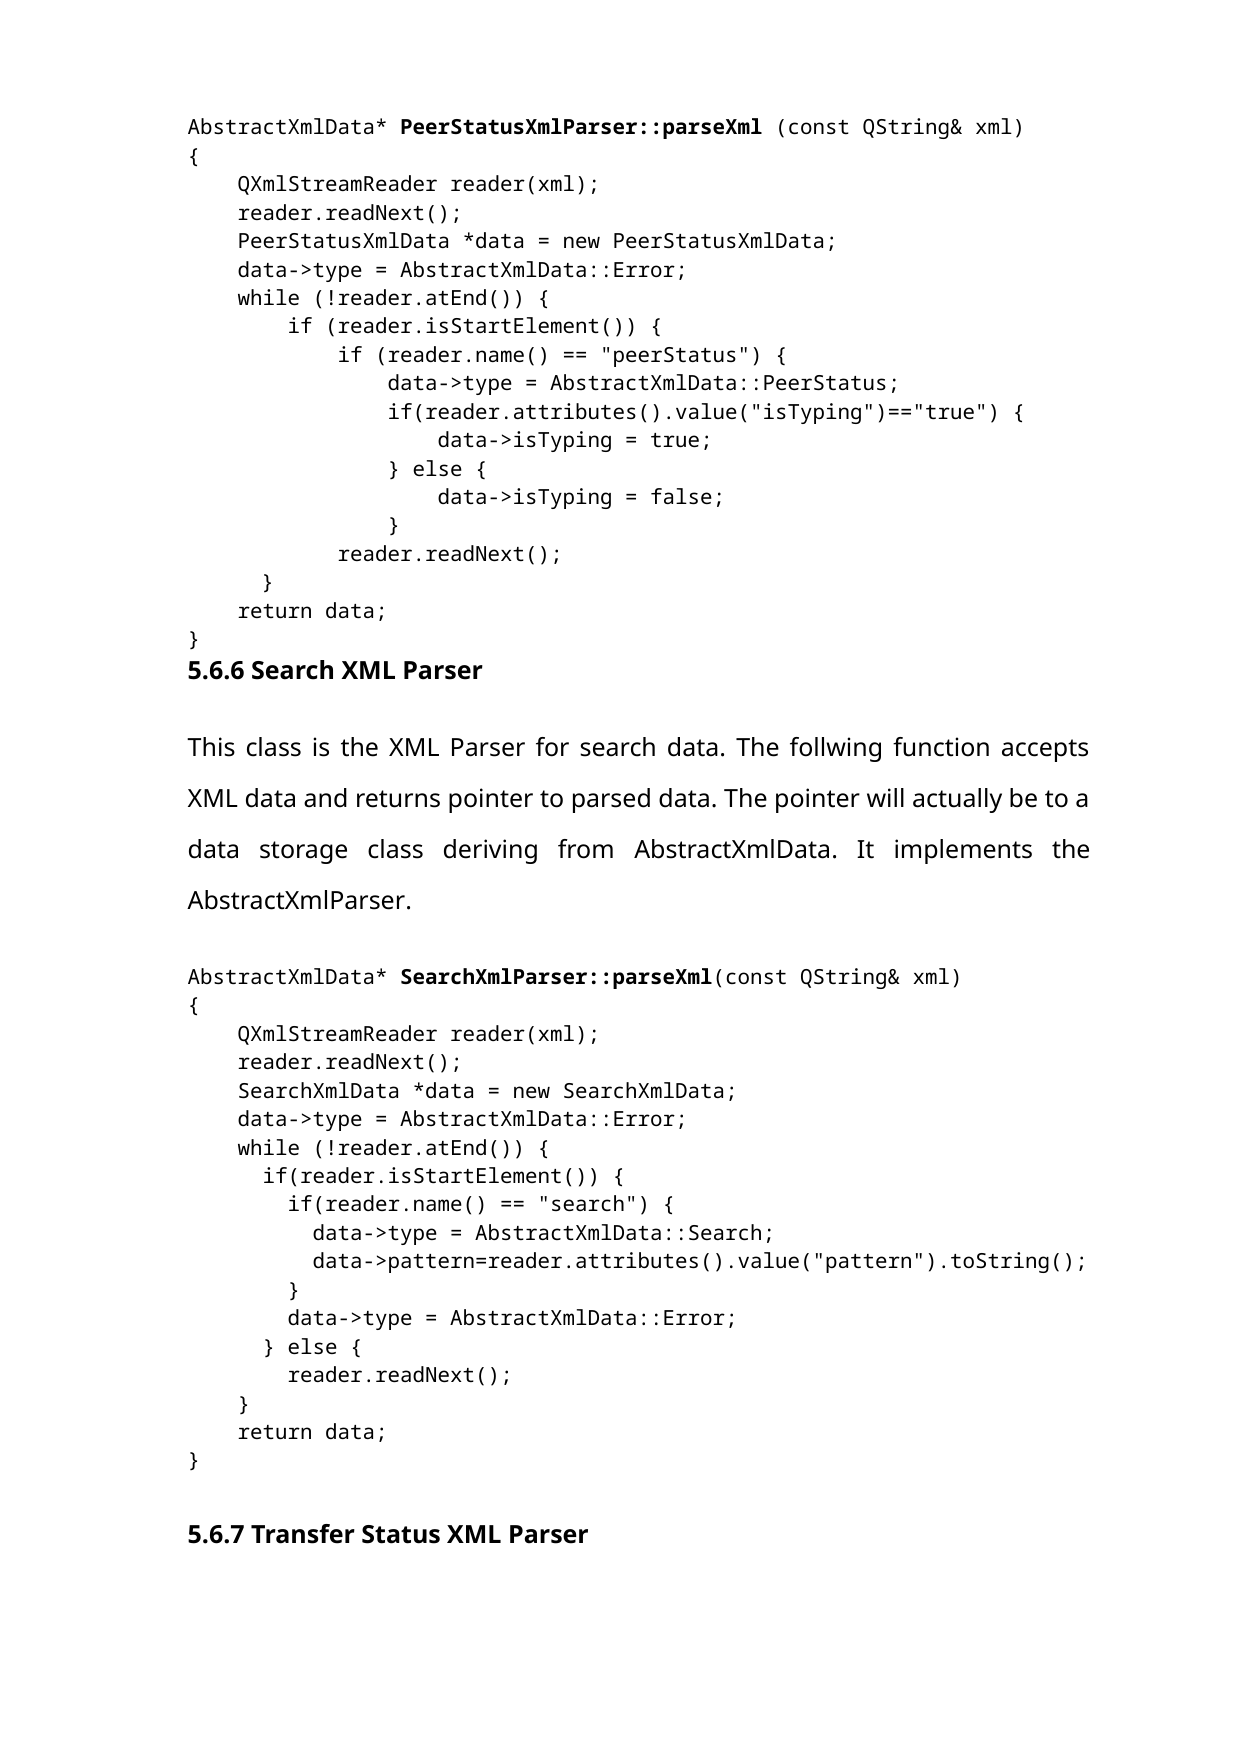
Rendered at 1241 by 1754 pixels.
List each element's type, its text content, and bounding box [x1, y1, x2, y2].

text while (!reader.atEnd()) { [187, 283, 1091, 312]
text return data; [187, 1417, 1091, 1446]
text data->type = AbstractXmlData::Search; [187, 1218, 1091, 1246]
text QXmlStreamReader reader(xml); [187, 169, 1091, 198]
text } [187, 1389, 1091, 1417]
text { [187, 141, 1091, 169]
text } else { [187, 454, 1091, 482]
text 5.6.6 Search XML Parser [187, 653, 1091, 687]
text } [187, 624, 1091, 653]
text if(reader.attributes().value("isTyping")=="true") { [187, 397, 1091, 425]
text data->pattern=reader.attributes().value("pattern").toString(); [187, 1246, 1091, 1275]
text } [187, 511, 1091, 539]
text data->type = AbstractXmlData::Error; [187, 255, 1091, 283]
text if(reader.name() == "search") { [187, 1189, 1091, 1218]
text if (reader.isStartElement()) { [187, 312, 1091, 340]
text data->type = AbstractXmlData::PeerStatus; [187, 368, 1091, 397]
text This class is the XML Parser for search data. The follwing function accepts XML data and returns pointer to parsed data. The pointer will actually be to a data storage class deriving from AbstractXmlData. It implements the AbstractXmlParser. [187, 729, 1091, 917]
text } else { [187, 1332, 1091, 1360]
text reader.readNext(); [187, 539, 1091, 567]
text reader.readNext(); [187, 1360, 1091, 1389]
text PeerStatusXmlData *data = new PeerStatusXmlData; [187, 226, 1091, 255]
text 5.6.7 Transfer Status XML Parser [187, 1517, 1091, 1551]
text } [187, 1446, 1091, 1474]
text } [187, 567, 1091, 596]
text if (reader.name() == "peerStatus") { [187, 340, 1091, 368]
text data->type = AbstractXmlData::Error; [187, 1303, 1091, 1332]
text AbstractXmlData* SearchXmlParser::parseXml(const QString& xml) [187, 962, 1091, 991]
text reader.readNext(); [187, 1047, 1091, 1076]
text if(reader.isStartElement()) { [187, 1161, 1091, 1189]
text return data; [187, 596, 1091, 624]
text data->isTyping = false; [187, 482, 1091, 511]
text data->isTyping = true; [187, 425, 1091, 454]
text { [187, 991, 1091, 1019]
text QXmlStreamReader reader(xml); [187, 1019, 1091, 1047]
text } [187, 1275, 1091, 1303]
text SearchXmlData *data = new SearchXmlData; [187, 1076, 1091, 1104]
text while (!reader.atEnd()) { [187, 1133, 1091, 1161]
text reader.readNext(); [187, 198, 1091, 226]
text data->type = AbstractXmlData::Error; [187, 1104, 1091, 1133]
text AbstractXmlData* PeerStatusXmlParser::parseXml (const QString& xml) [187, 112, 1091, 141]
